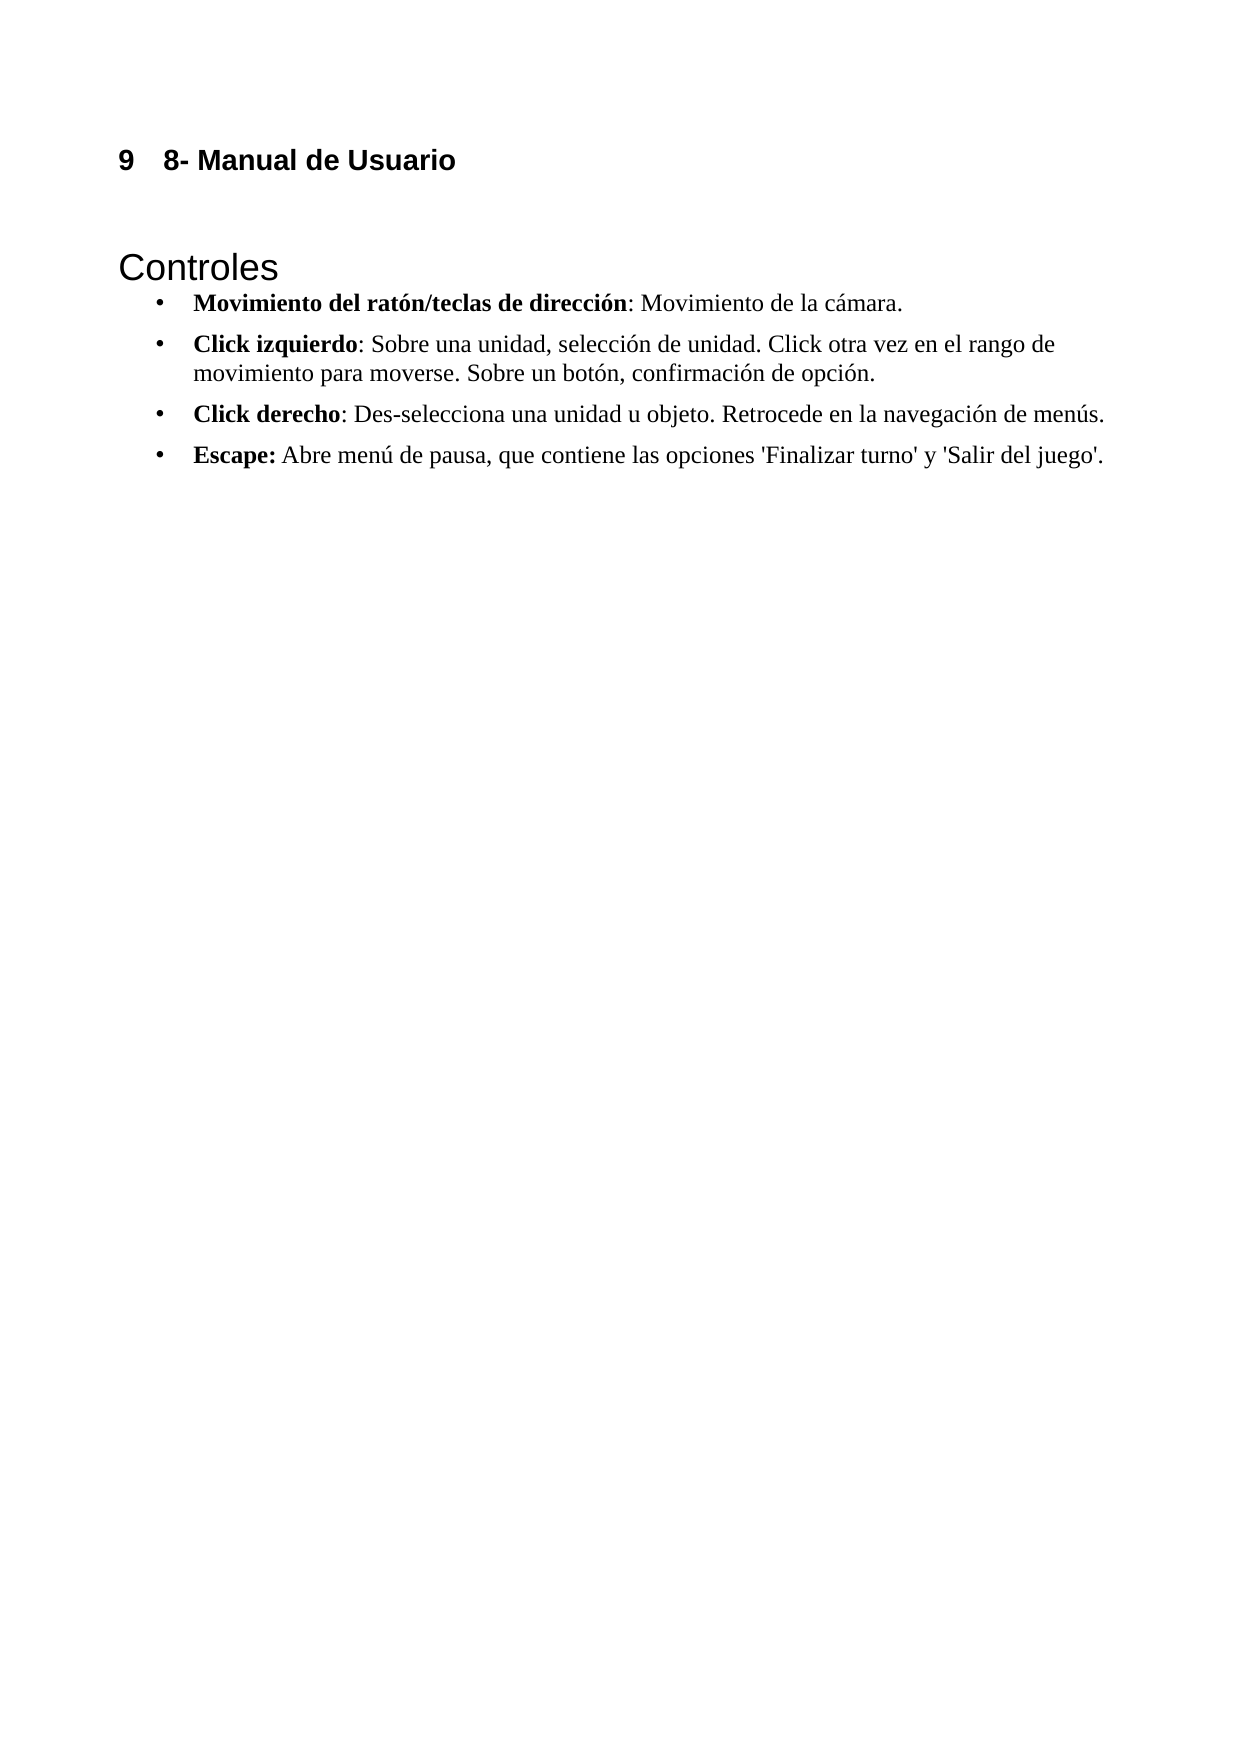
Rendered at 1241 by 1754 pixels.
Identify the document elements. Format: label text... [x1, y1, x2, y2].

subtitle 8- Manual de Usuario [118, 143, 1122, 177]
text Controles [118, 245, 1122, 288]
list Escape: Abre menú de pausa, que contiene las opciones 'Finalizar turno' y 'Salir del juego'. [156, 440, 1122, 469]
list Click izquierdo: Sobre una unidad, selección de unidad. Click otra vez en el rango de movimiento para moverse. Sobre un botón, confirmación de opción. [156, 329, 1122, 387]
list Movimiento del ratón/teclas de dirección: Movimiento de la cámara. [156, 288, 1122, 317]
list Click derecho: Des-selecciona una unidad u objeto. Retrocede en la navegación de menús. [156, 399, 1122, 428]
